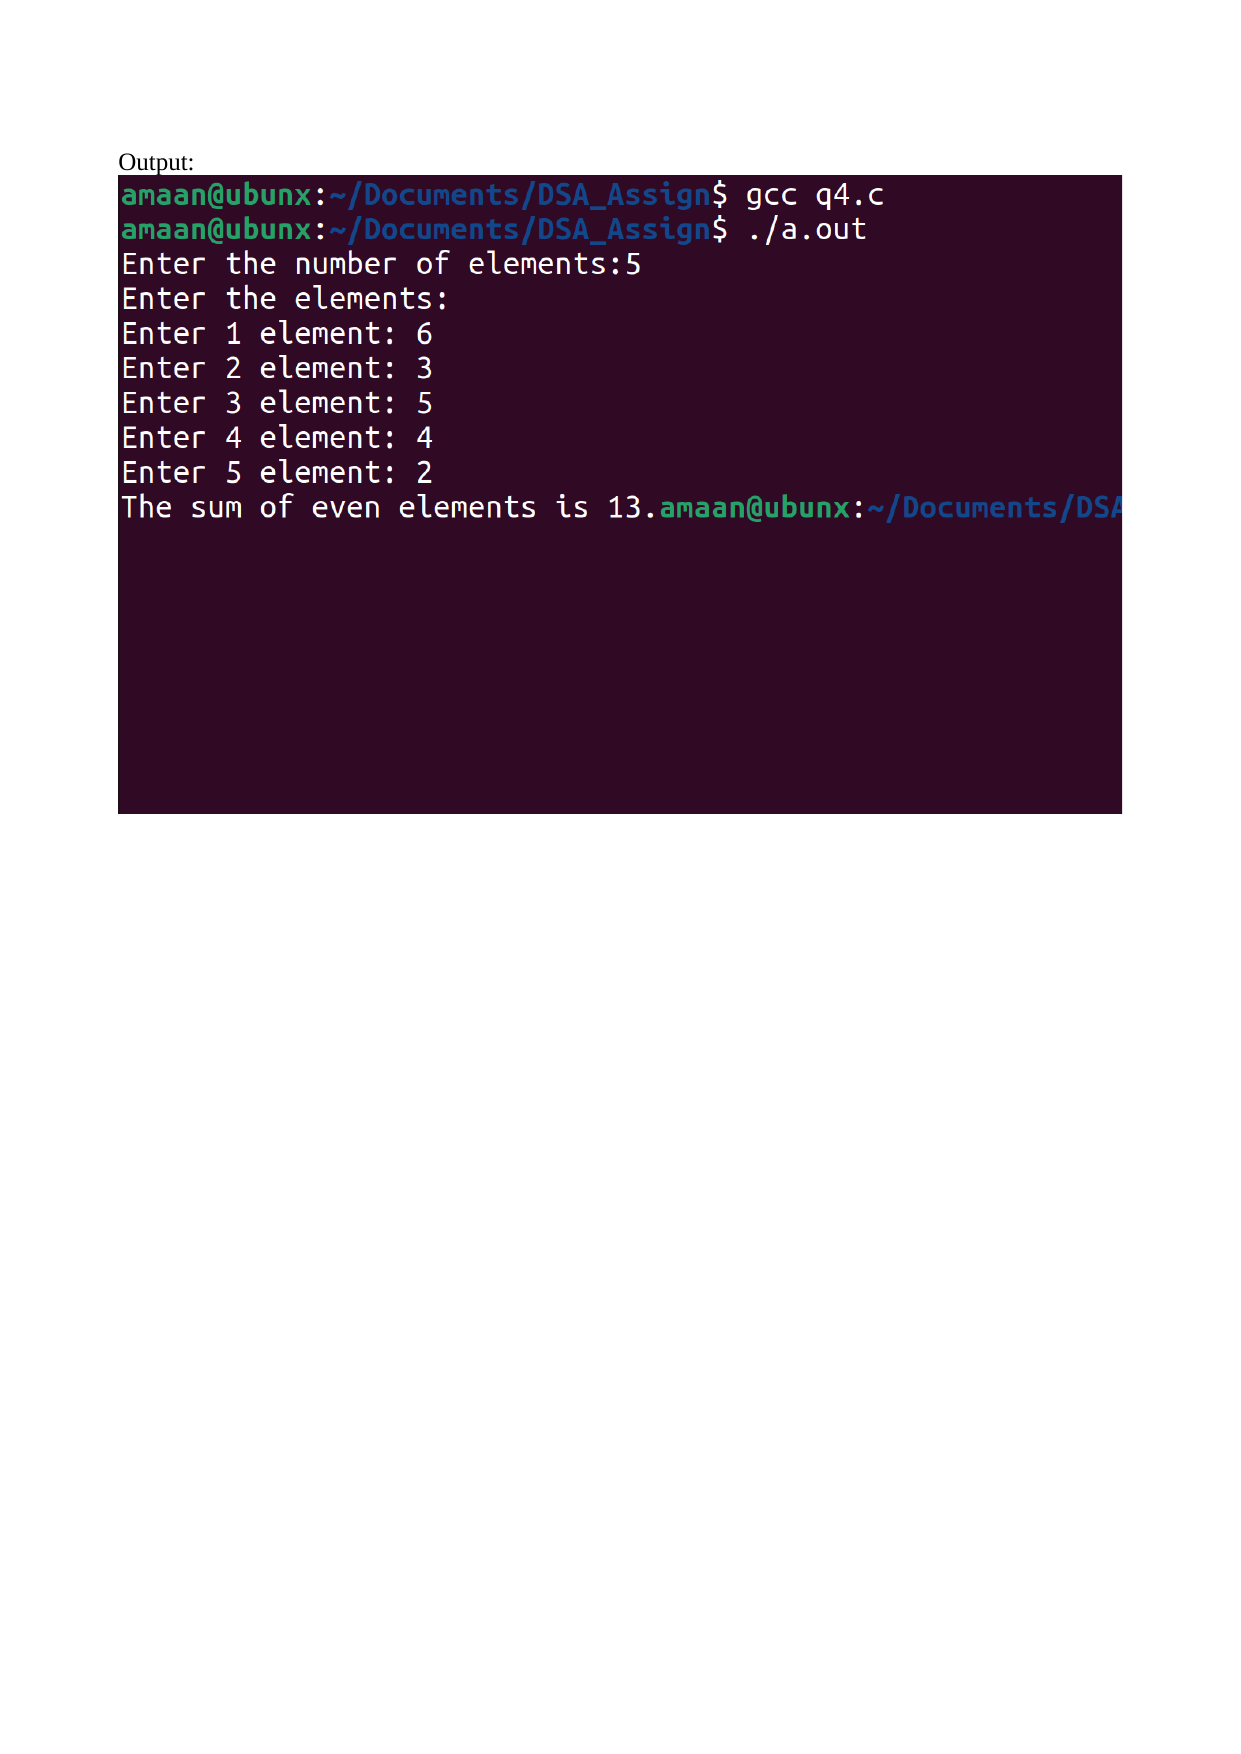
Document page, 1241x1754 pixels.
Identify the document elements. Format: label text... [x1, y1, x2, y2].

text Output: [118, 147, 1122, 175]
picture [118, 175, 1123, 814]
